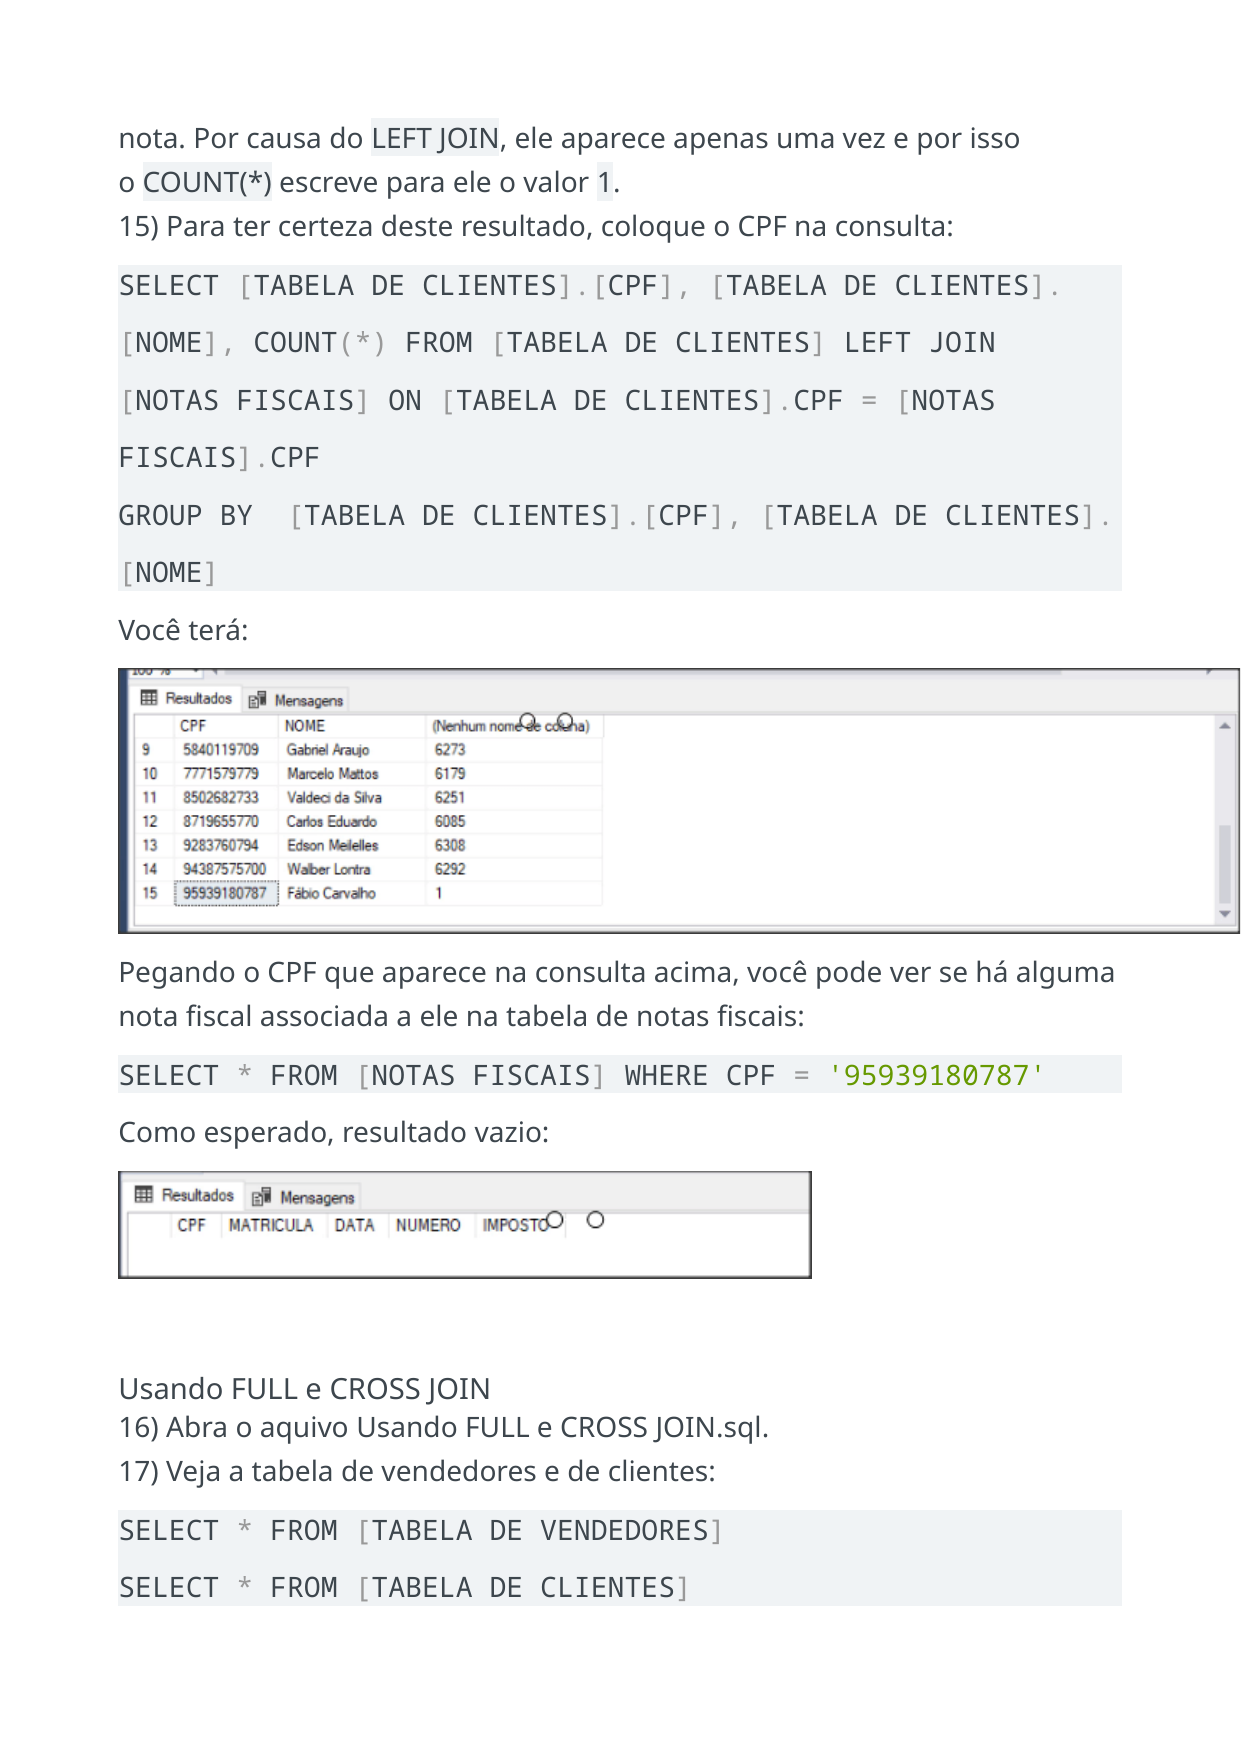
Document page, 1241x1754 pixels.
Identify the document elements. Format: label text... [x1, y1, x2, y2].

text Como esperado, resultado vazio: [118, 1112, 1122, 1151]
text 16) Abra o aquivo Usando FULL e CROSS JOIN.sql. [118, 1408, 1122, 1446]
text 15) Para ter certeza deste resultado, coloque o CPF na consulta: [118, 206, 1122, 244]
text nota. Por causa do LEFT JOIN, ele aparece apenas uma vez e por isso o COUNT(*) escreve para ele o valor 1. [118, 118, 1122, 201]
picture [118, 668, 1241, 934]
text Pegando o CPF que aparece na consulta acima, você pode ver se há alguma nota fiscal associada a ele na tabela de notas fiscais: [118, 952, 1122, 1034]
text SELECT * FROM [NOTAS FISCAIS] WHERE CPF = '95939180787' [118, 1055, 1122, 1093]
text SELECT [TABELA DE CLIENTES].[CPF], [TABELA DE CLIENTES].[NOME], COUNT(*) FROM [TABELA DE CLIENTES] LEFT JOIN [118, 265, 1122, 361]
text SELECT * FROM [TABELA DE CLIENTES] [118, 1568, 1122, 1606]
text [NOTAS FISCAIS] ON [TABELA DE CLIENTES].CPF = [NOTAS FISCAIS].CPF [118, 380, 1122, 476]
text Você terá: [118, 610, 1122, 648]
subtitle Usando FULL e CROSS JOIN [118, 1368, 1122, 1408]
text 17) Veja a tabela de vendedores e de clientes: [118, 1452, 1122, 1490]
text SELECT * FROM [TABELA DE VENDEDORES] [118, 1510, 1122, 1549]
text GROUP BY [TABELA DE CLIENTES].[CPF], [TABELA DE CLIENTES].[NOME] [118, 495, 1122, 591]
picture [118, 1171, 812, 1279]
